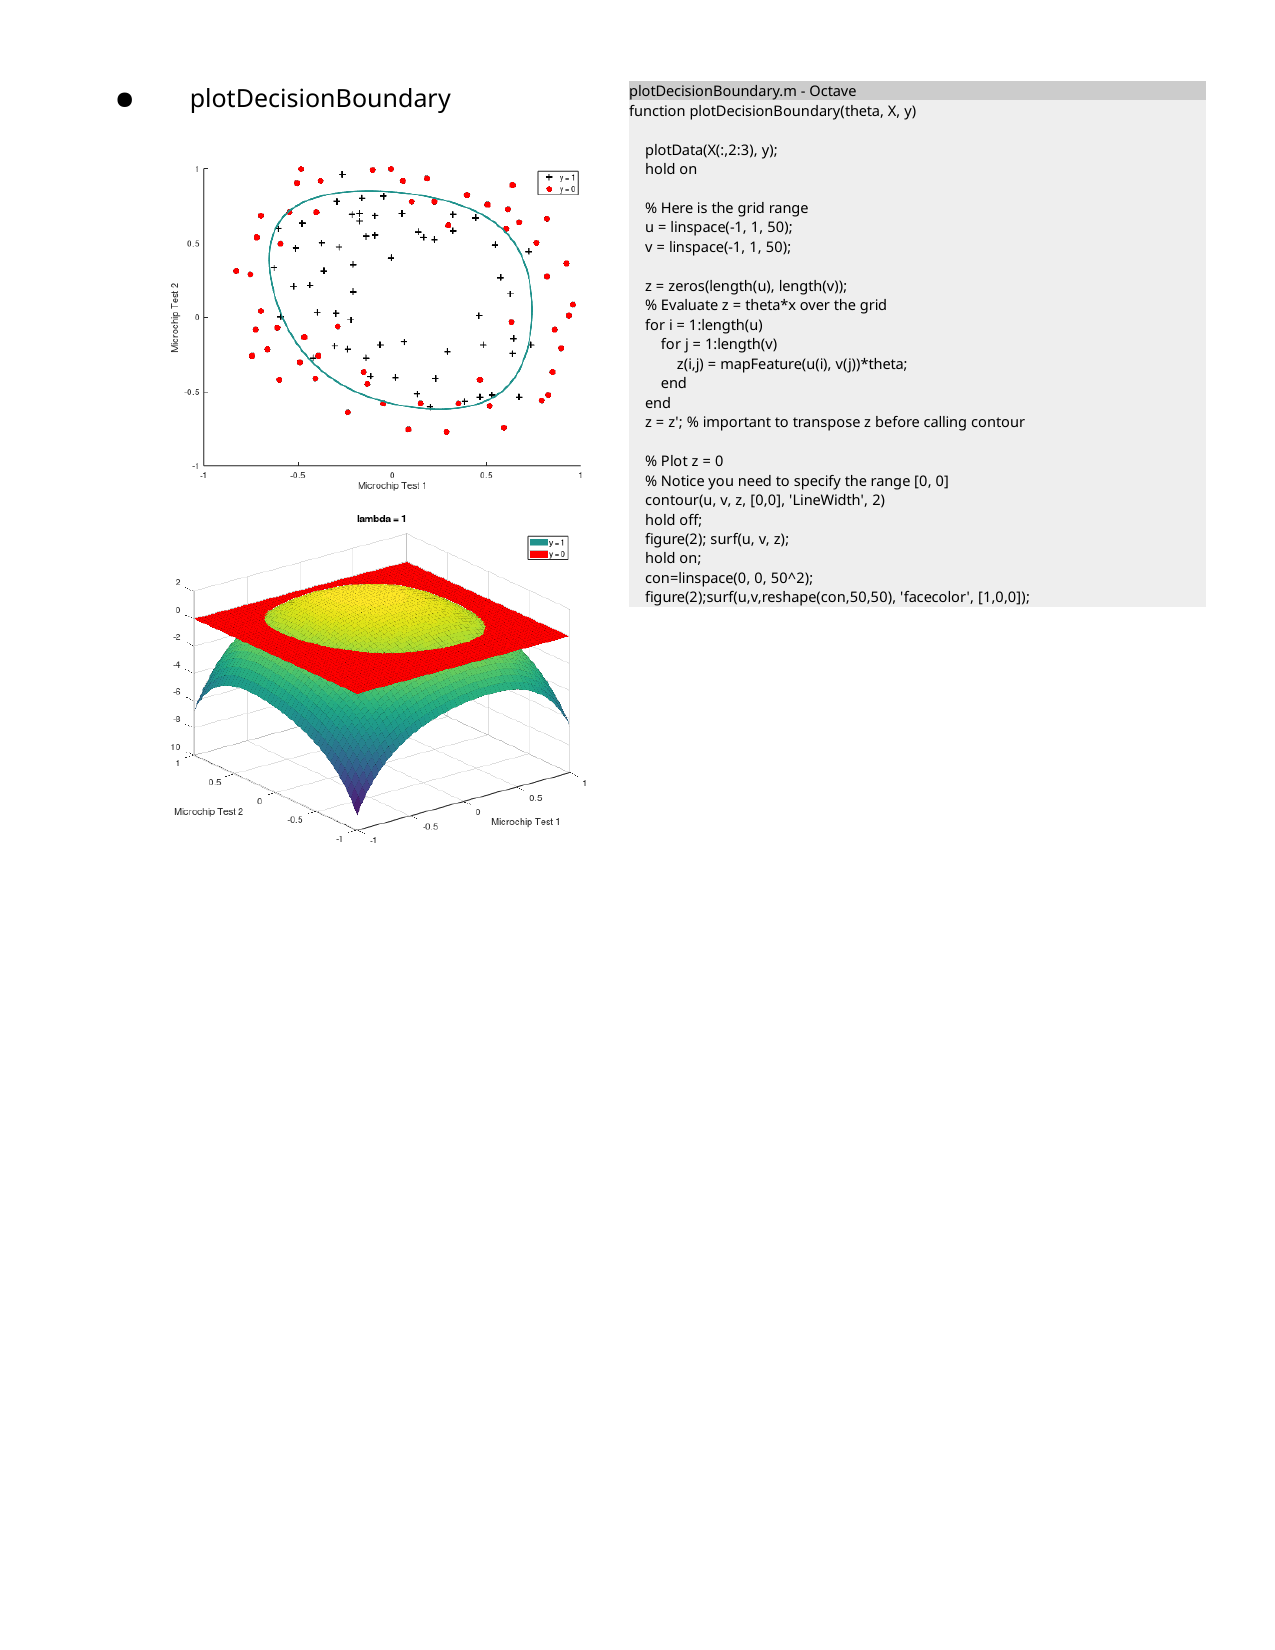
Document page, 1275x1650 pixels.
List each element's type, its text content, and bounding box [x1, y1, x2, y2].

picture [170, 148, 588, 491]
table_header plotDecisionBoundary.m - Octave function plotDecisionBoundary(theta, X, y) plotData(X(:,2:3), y); hold on % Here is the grid range u = linspace(-1, 1, 50); v = linspace(-1, 1, 50); z = zeros(length(u), length(v)); % Evaluate z = theta*x over the grid for i = 1:length(u) for j = 1:length(v) z(i,j) = mapFeature(u(i), v(j))*theta; end end z = z'; % important to transpose z before calling contour % Plot z = 0 % Notice you need to specify the range [0, 0] contour(u, v, z, [0,0], 'LineWidth', 2) hold off; figure(2); surf(u, v, z); hold on; con=linspace(0, 0, 50^2); figure(2);surf(u,v,reshape(con,50,50), 'facecolor', [1,0,0]); [629, 607, 1206, 868]
picture [170, 507, 588, 849]
table_header plotDecisionBoundary [115, 81, 629, 868]
